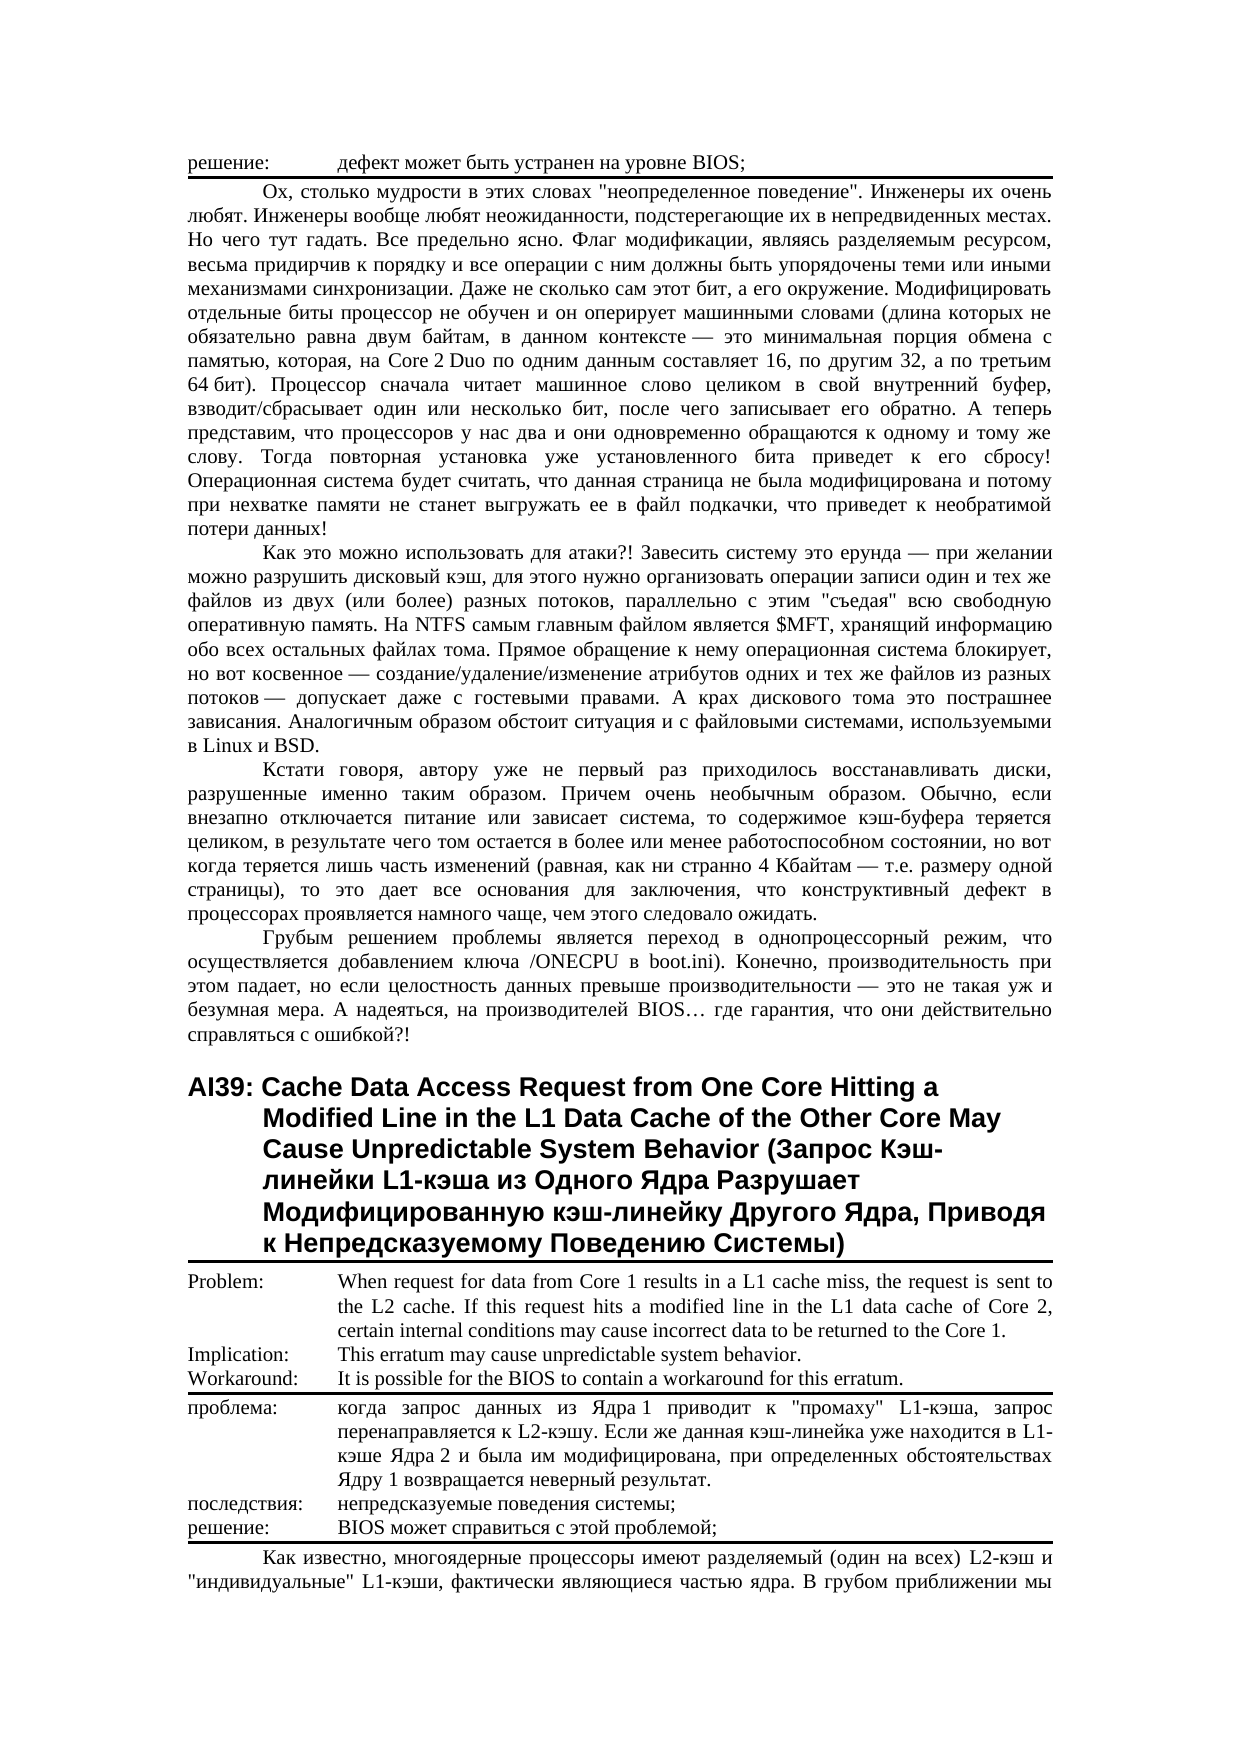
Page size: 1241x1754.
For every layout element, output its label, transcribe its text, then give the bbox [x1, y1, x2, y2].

text Workaround: It is possible for the BIOS to contain a workaround for this erratum. [187, 1366, 1053, 1395]
text Problem: When request for data from Core 1 results in a L1 cache miss, the request is sent to the L2 cache. If this request hits a modified line in the L1 data cache of Core 2, certain internal conditions may cause incorrect data to be returned to the Core 1. [187, 1269, 1053, 1342]
text решение: дефект может быть устранен на уровне BIOS; [187, 150, 1053, 179]
text проблема: когда запрос данных из Ядра 1 приводит к "промаху" L1-кэша, запрос перенаправляется к L2-кэшу. Если же данная кэш-линейка уже находится в L1-кэше Ядра 2 и была им модифицирована, при определенных обстоятельствах Ядру 1 возвращается неверный результат. [187, 1395, 1053, 1491]
text решение: BIOS может справиться с этой проблемой; [187, 1515, 1053, 1544]
text Кстати говоря, автору уже не первый раз приходилось восстанавливать диски, разрушенные именно таким образом. Причем очень необычным образом. Обычно, если внезапно отключается питание или зависает система, то содержимое кэш-буфера теряется целиком, в результате чего том остается в более или менее работоспособном состоянии, но вот когда теряется лишь часть изменений (равная, как ни странно 4 Кбайтам — т.е. размеру одной страницы), то это дает все основания для заключения, что конструктивный дефект в процессорах проявляется намного чаще, чем этого следовало ожидать. [187, 757, 1053, 925]
text Ох, столько мудрости в этих словах "неопределенное поведение". Инженеры их очень любят. Инженеры вообще любят неожиданности, подстерегающие их в непредвиденных местах. Но чего тут гадать. Все предельно ясно. Флаг модификации, являясь разделяемым ресурсом, весьма придирчив к порядку и все операции с ним должны быть упорядочены теми или иными механизмами синхронизации. Даже не сколько сам этот бит, а его окружение. Модифицировать отдельные биты процессор не обучен и он оперирует машинными словами (длина которых не обязательно равна двум байтам, в данном контексте — это минимальная порция обмена с памятью, которая, на Core 2 Duo по одним данным составляет 16, по другим 32, а по третьим 64 бит). Процессор сначала читает машинное слово целиком в свой внутренний буфер, взводит/сбрасывает один или несколько бит, после чего записывает его обратно. А теперь представим, что процессоров у нас два и они одновременно обращаются к одному и тому же слову. Тогда повторная установка уже установленного бита приведет к его сбросу! Операционная система будет считать, что данная страница не была модифицирована и потому при нехватке памяти не станет выгружать ее в файл подкачки, что приведет к необратимой потери данных! [187, 179, 1053, 540]
text последствия: непредсказуемые поведения системы; [187, 1491, 1053, 1515]
subtitle AI39: Cache Data Access Request from One Core Hitting a Modified Line in the L1 Data Cache of the Other Core May Cause Unpredictable System Behavior (Запрос Кэш-линейки L1-кэша из Одного Ядра Разрушает Модифицированную кэш-линейку Другого Ядра, Приводя к Непредсказуемому Поведению Системы) [187, 1071, 1053, 1263]
text Грубым решением проблемы является переход в однопроцессорный режим, что осуществляется добавлением ключа /ONECPU в boot.ini). Конечно, производительность при этом падает, но если целостность данных превыше производительности — это не такая уж и безумная мера. А надеяться, на производителей BIOS… где гарантия, что они действительно справляться с ошибкой?! [187, 925, 1053, 1046]
text Implication: This erratum may cause unpredictable system behavior. [187, 1342, 1053, 1366]
text Как известно, многоядерные процессоры имеют разделяемый (один на всех) L2-кэш и "индивидуальные" L1-кэши, фактически являющиеся частью ядра. В грубом приближении мы [187, 1544, 1053, 1593]
text Как это можно использовать для атаки?! Завесить систему это ерунда — при желании можно разрушить дисковый кэш, для этого нужно организовать операции записи один и тех же файлов из двух (или более) разных потоков, параллельно с этим "съедая" всю свободную оперативную память. На NTFS самым главным файлом является $MFT, хранящий информацию обо всех остальных файлах тома. Прямое обращение к нему операционная система блокирует, но вот косвенное — создание/удаление/изменение атрибутов одних и тех же файлов из разных потоков — допускает даже с гостевыми правами. А крах дискового тома это пострашнее зависания. Аналогичным образом обстоит ситуация и с файловыми системами, используемыми в Linux и BSD. [187, 540, 1053, 757]
